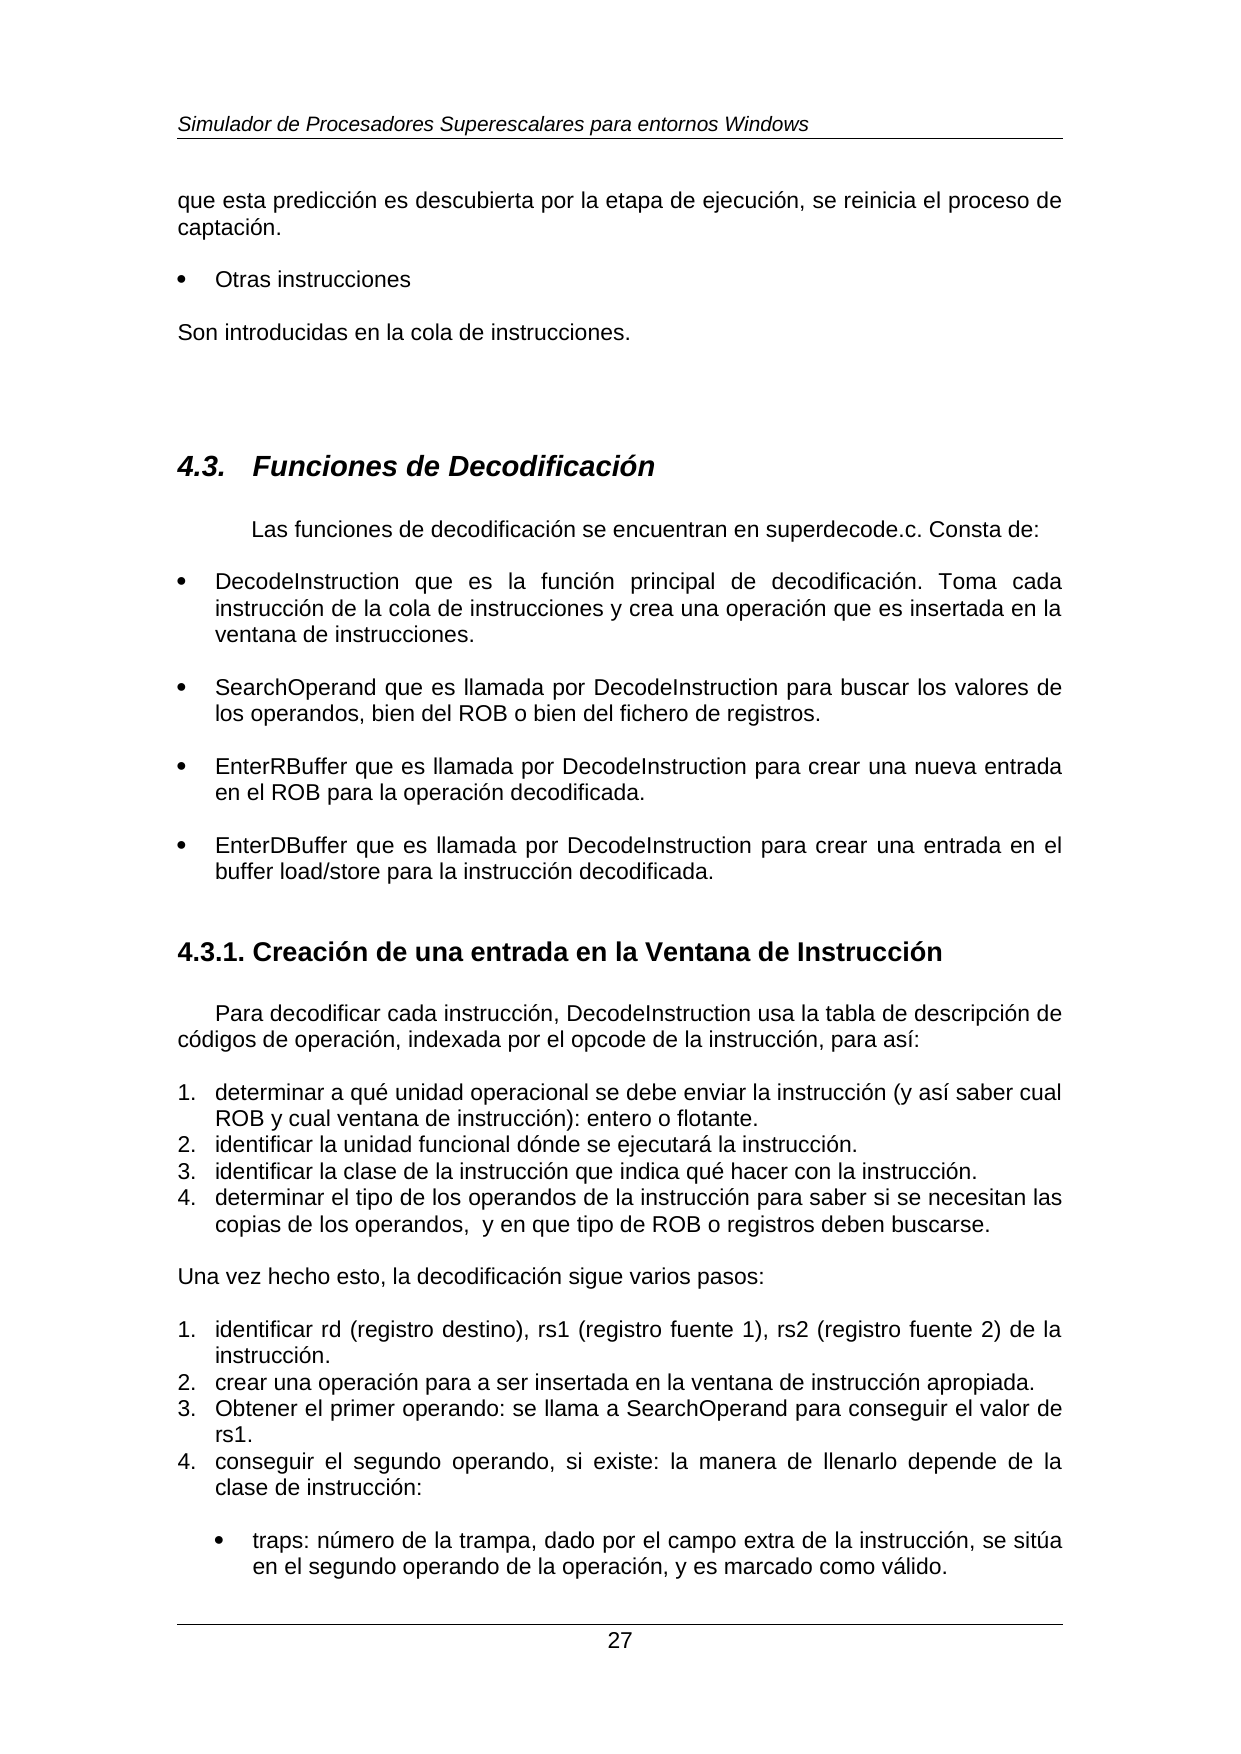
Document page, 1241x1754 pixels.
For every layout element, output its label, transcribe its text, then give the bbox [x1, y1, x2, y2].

list crear una operación para a ser insertada en la ventana de instrucción apropiada. [177, 1369, 1063, 1395]
list SearchOperand que es llamada por DecodeInstruction para buscar los valores de los operandos, bien del ROB o bien del fichero de registros. [177, 674, 1063, 726]
list traps: número de la trampa, dado por el campo extra de la instrucción, se sitúa en el segundo operando de la operación, y es marcado como válido. [215, 1527, 1063, 1579]
subtitle Funciones de Decodificación [177, 449, 1063, 483]
list EnterRBuffer que es llamada por DecodeInstruction para crear una nueva entrada en el ROB para la operación decodificada. [177, 753, 1063, 805]
list EnterDBuffer que es llamada por DecodeInstruction para crear una entrada en el buffer load/store para la instrucción decodificada. [177, 832, 1063, 884]
list identificar la unidad funcional dónde se ejecutará la instrucción. [177, 1131, 1063, 1158]
text Para decodificar cada instrucción, DecodeInstruction usa la tabla de descripción de códigos de operación, indexada por el opcode de la instrucción, para así: [177, 1000, 1063, 1052]
text Son introducidas en la cola de instrucciones. [177, 319, 1063, 345]
list Otras instrucciones [177, 266, 1063, 293]
text Una vez hecho esto, la decodificación sigue varios pasos: [177, 1263, 1063, 1289]
list determinar a qué unidad operacional se debe enviar la instrucción (y así saber cual ROB y cual ventana de instrucción): entero o flotante. [177, 1079, 1063, 1131]
text que esta predicción es descubierta por la etapa de ejecución, se reinicia el proceso de captación. [177, 187, 1063, 240]
list identificar la clase de la instrucción que indica qué hacer con la instrucción. [177, 1158, 1063, 1184]
list conseguir el segundo operando, si existe: la manera de llenarlo depende de la clase de instrucción: [177, 1448, 1063, 1500]
list identificar rd (registro destino), rs1 (registro fuente 1), rs2 (registro fuente 2) de la instrucción. [177, 1316, 1063, 1369]
list determinar el tipo de los operandos de la instrucción para saber si se necesitan las copias de los operandos, y en que tipo de ROB o registros deben buscarse. [177, 1184, 1063, 1237]
subtitle Creación de una entrada en la Ventana de Instrucción [177, 936, 1063, 967]
text Las funciones de decodificación se encuentran en superdecode.c. Consta de: [177, 516, 1063, 542]
list Obtener el primer operando: se llama a SearchOperand para conseguir el valor de rs1. [177, 1395, 1063, 1448]
list DecodeInstruction que es la función principal de decodificación. Toma cada instrucción de la cola de instrucciones y crea una operación que es insertada en la ventana de instrucciones. [177, 568, 1063, 647]
